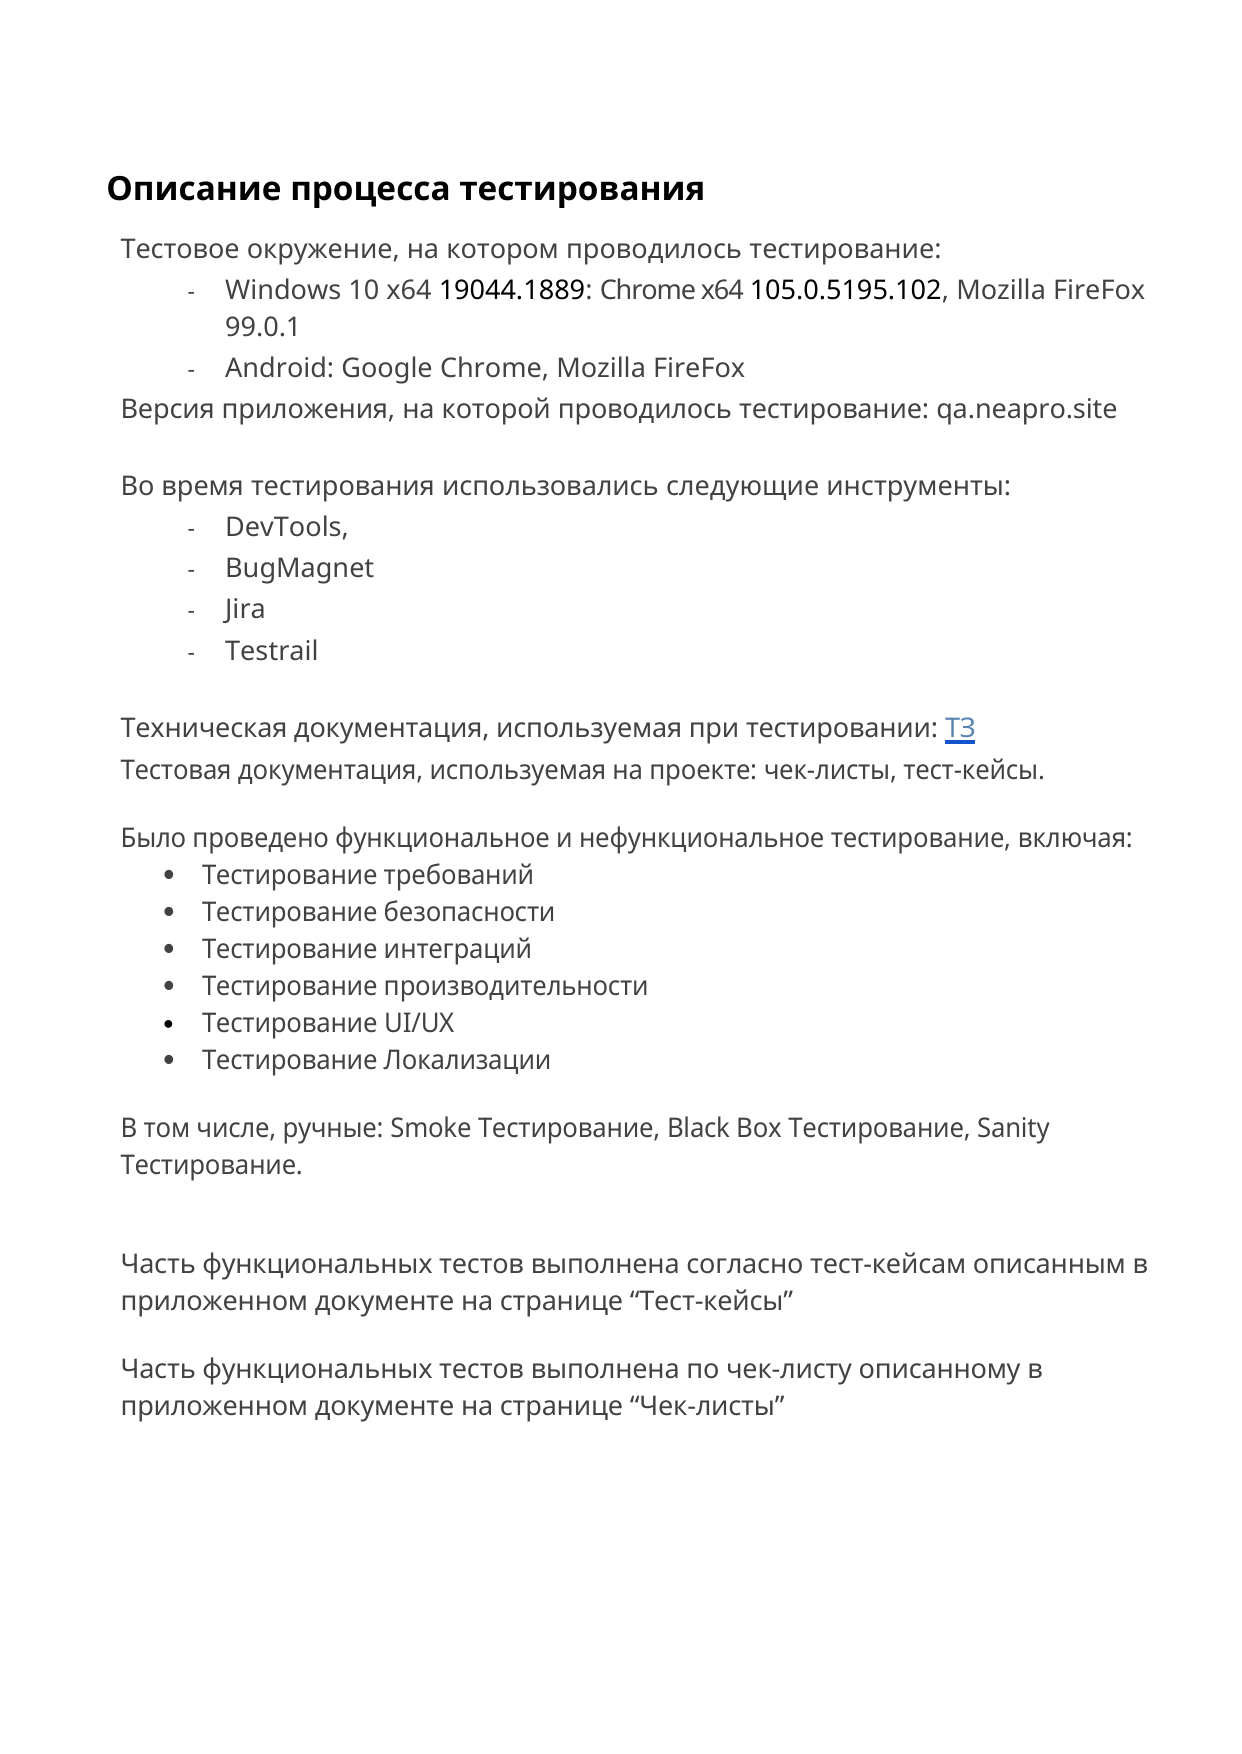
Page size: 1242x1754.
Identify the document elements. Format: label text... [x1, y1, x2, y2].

list Тестирование UI/UX [164, 1003, 1152, 1040]
text Было проведено функциональное и нефункциональное тестирование, включая: [120, 819, 1152, 856]
list Android: Google Chrome, Mozilla FireFox [187, 348, 1152, 385]
list DevTools, [187, 508, 1152, 545]
list BugMagnet [187, 549, 1152, 586]
text Часть функциональных тестов выполнена согласно тест-кейсам описанным в приложенном документе на странице “Тест-кейсы” [120, 1244, 1152, 1318]
text Тестовое окружение, на котором проводилось тестирование: [120, 230, 1152, 267]
list Тестирование производительности [164, 966, 1152, 1003]
text Во время тестирования использовались следующие инструменты: [120, 467, 1152, 504]
text Тестовая документация, используемая на проекте: чек-листы, тест-кейсы. [120, 751, 1152, 788]
list Jira [187, 590, 1152, 627]
text Часть функциональных тестов выполнена по чек-листу описанному в приложенном документе на странице “Чек-листы” [120, 1349, 1152, 1423]
list Тестирование безопасности [164, 893, 1152, 929]
list Testrail [187, 631, 1152, 668]
text dd Test Case [106, 1423, 1152, 1453]
list Тестирование требований [164, 856, 1152, 893]
text Версия приложения, на которой проводилось тестирование: qa.neapro.site [120, 389, 1152, 426]
list Тестирование Локализации [164, 1040, 1152, 1077]
subtitle Описание процесса тестирования [106, 164, 1152, 210]
text Техническая документация, используемая при тестировании: ТЗ [120, 708, 1152, 745]
text В том числе, ручные: Smoke Тестирование, Black Box Тестирование, Sanity Тестирование. [120, 1108, 1152, 1182]
list Windows 10 x64 19044.1889: Chrome x64 105.0.5195.102, Mozilla FireFox 99.0.1 [187, 271, 1152, 344]
list Тестирование интеграций [164, 929, 1152, 966]
